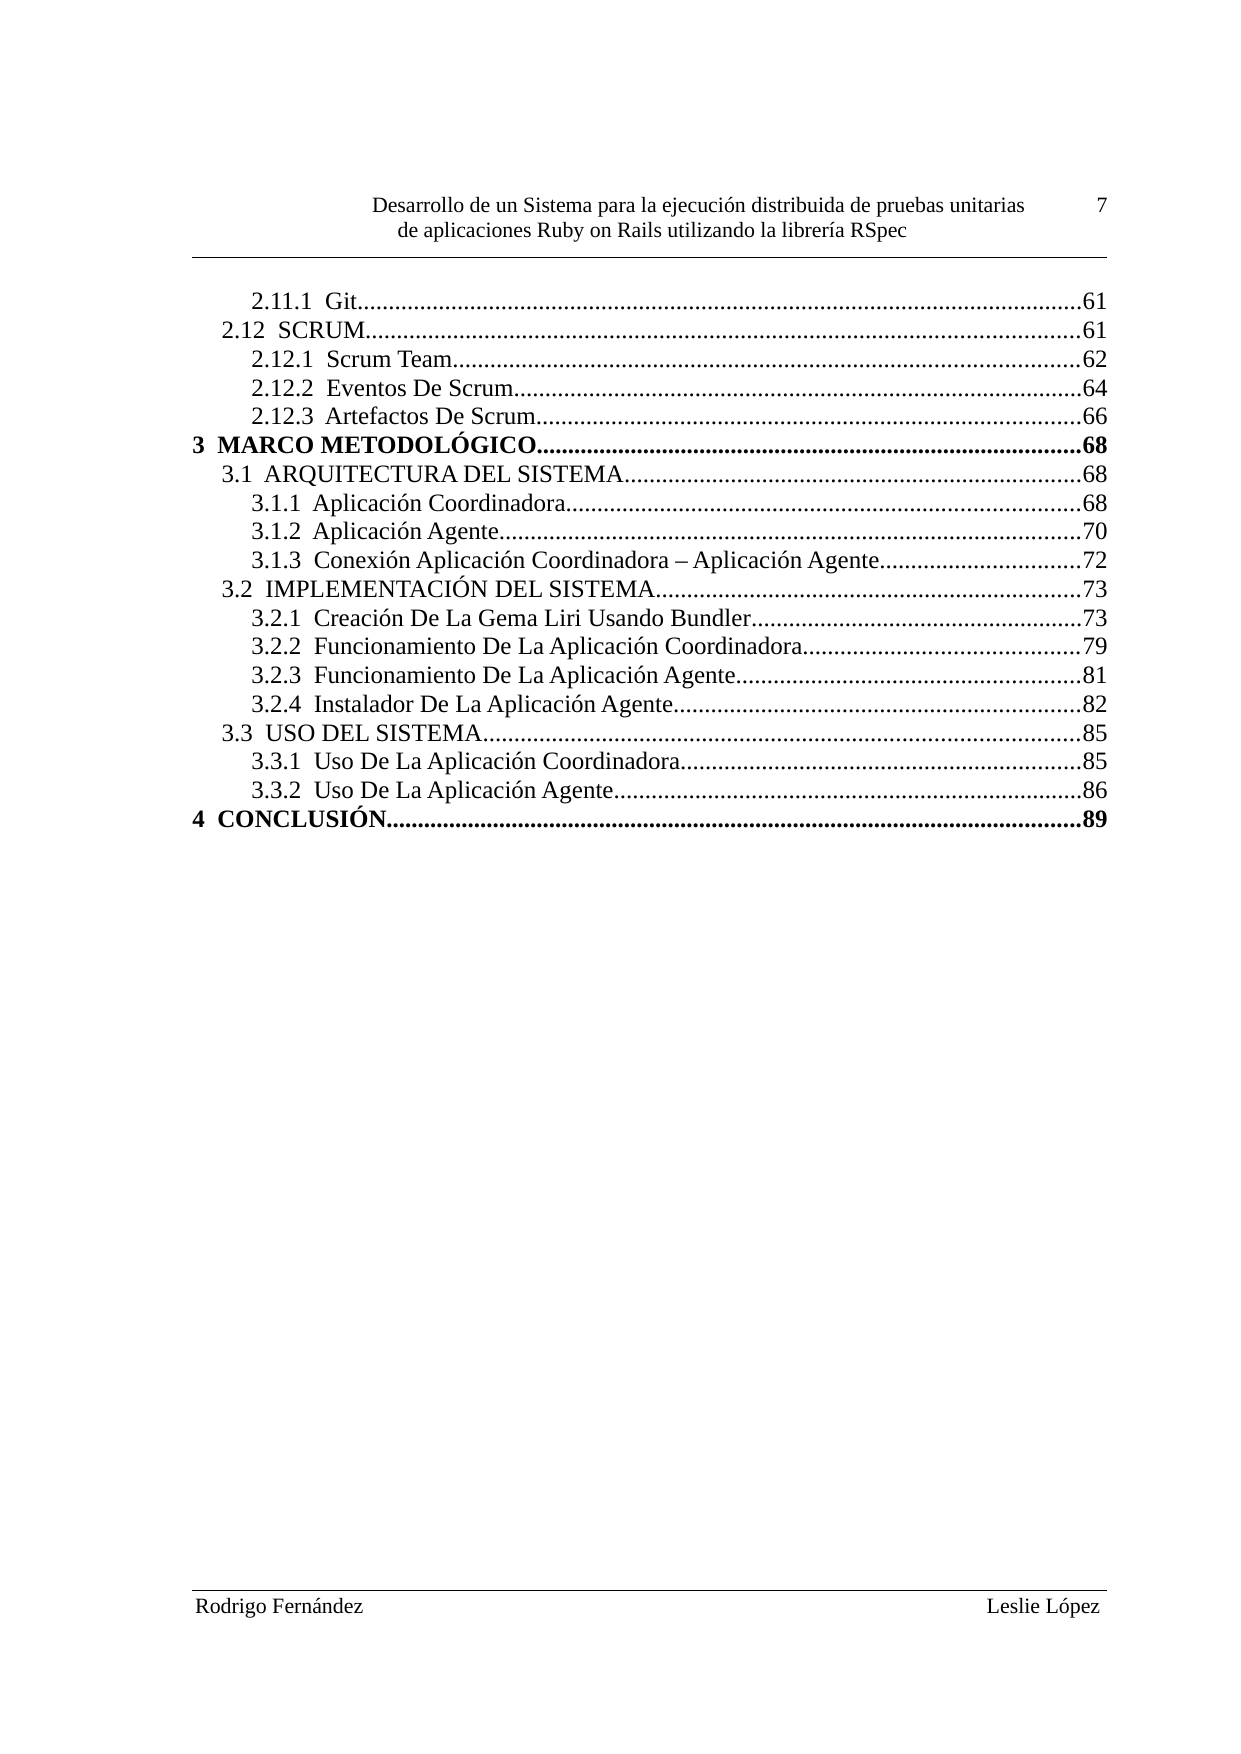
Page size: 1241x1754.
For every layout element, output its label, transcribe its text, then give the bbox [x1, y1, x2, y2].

text 2.12.3 Artefactos de scrum 66 [251, 401, 1107, 430]
text 4 Conclusión 89 [192, 804, 1107, 833]
text 3.2.4 Instalador de la Aplicación Agente 82 [251, 689, 1107, 718]
text 3.2.2 Funcionamiento de la Aplicación Coordinadora 79 [251, 631, 1107, 660]
text 3.3.1 Uso de la Aplicación Coordinadora 85 [251, 746, 1107, 775]
text 3.1.1 Aplicación Coordinadora 68 [251, 488, 1107, 516]
text 3.1.2 Aplicación Agente 70 [251, 516, 1107, 545]
text 2.11.1 Git 61 [251, 286, 1107, 315]
text 3 MARCO Metodológico 68 [192, 430, 1107, 459]
text 3.2.3 Funcionamiento de la Aplicación Agente 81 [251, 660, 1107, 689]
text 3.3 Uso del Sistema 85 [221, 718, 1107, 746]
text 3.1.3 Conexión Aplicación Coordinadora – Aplicación Agente 72 [251, 545, 1107, 574]
text 2.12 SCRUM 61 [221, 315, 1107, 344]
text 2.12.2 Eventos de Scrum 64 [251, 373, 1107, 401]
text 3.1 Arquitectura del Sistema 68 [221, 459, 1107, 488]
text 3.2 Implementación del Sistema 73 [221, 574, 1107, 603]
text 3.2.1 Creación de la Gema Liri usando Bundler 73 [251, 603, 1107, 631]
text 2.12.1 Scrum team 62 [251, 344, 1107, 373]
text 3.3.2 Uso de la Aplicación Agente 86 [251, 775, 1107, 804]
